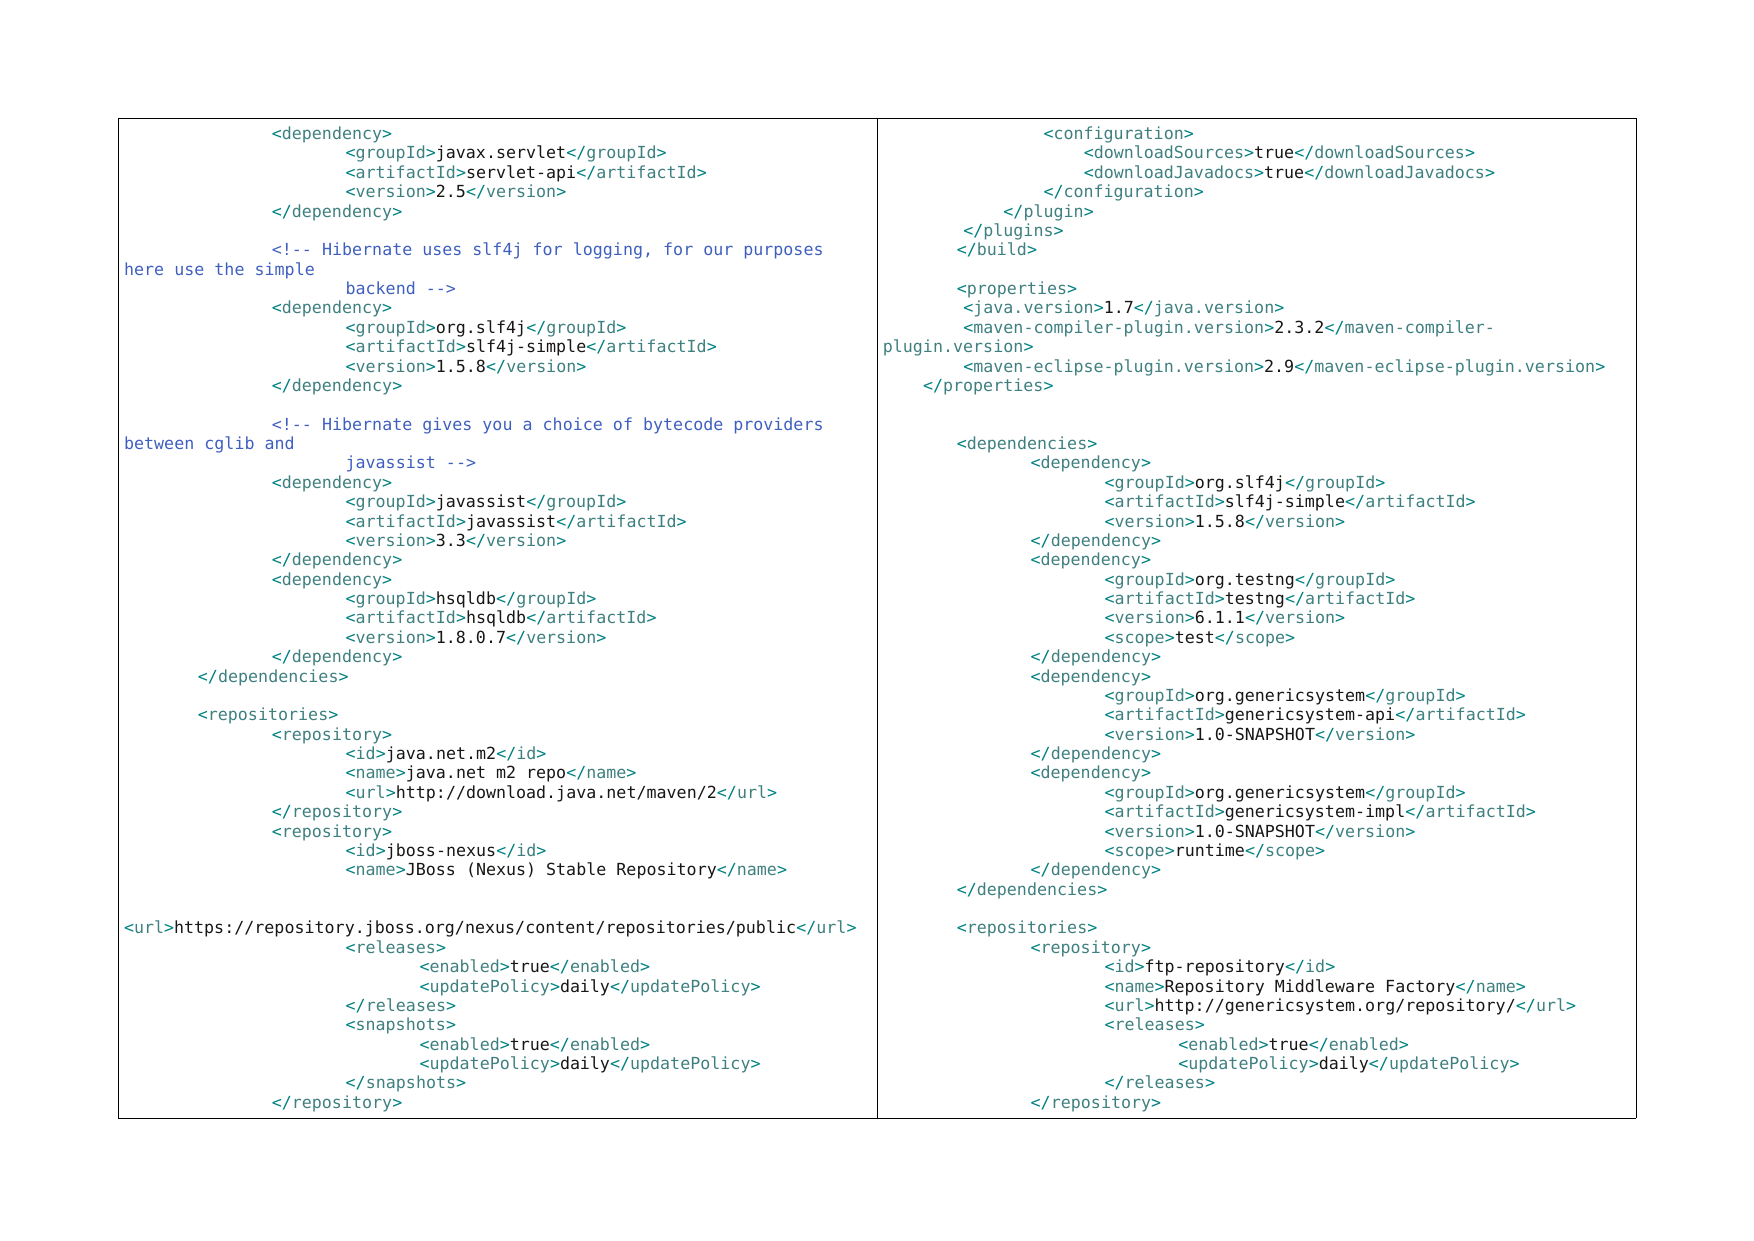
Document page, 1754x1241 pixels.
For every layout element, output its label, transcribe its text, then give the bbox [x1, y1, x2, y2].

table_header <configuration> <downloadSources>true</downloadSources> <downloadJavadocs>true</downloadJavadocs> </configuration> </plugin> </plugins> </build> <properties> <java.version>1.7</java.version> <maven-compiler-plugin.version>2.3.2</maven-compiler-plugin.version> <maven-eclipse-plugin.version>2.9</maven-eclipse-plugin.version> </properties> <dependencies> <dependency> <groupId>org.slf4j</groupId> <artifactId>slf4j-simple</artifactId> <version>1.5.8</version> </dependency> <dependency> <groupId>org.testng</groupId> <artifactId>testng</artifactId> <version>6.1.1</version> <scope>test</scope> </dependency> <dependency> <groupId>org.genericsystem</groupId> <artifactId>genericsystem-api</artifactId> <version>1.0-SNAPSHOT</version> </dependency> <dependency> <groupId>org.genericsystem</groupId> <artifactId>genericsystem-impl</artifactId> <version>1.0-SNAPSHOT</version> <scope>runtime</scope> </dependency> </dependencies> <repositories> <repository> <id>ftp-repository</id> <name>Repository Middleware Factory</name> <url>http://genericsystem.org/repository/</url> <releases> <enabled>true</enabled> <updatePolicy>daily</updatePolicy> </releases> </repository> [878, 119, 1636, 1118]
table_header <dependency> <groupId>javax.servlet</groupId> <artifactId>servlet-api</artifactId> <version>2.5</version> </dependency> <!-- Hibernate uses slf4j for logging, for our purposes here use the simple backend --> <dependency> <groupId>org.slf4j</groupId> <artifactId>slf4j-simple</artifactId> <version>1.5.8</version> </dependency> <!-- Hibernate gives you a choice of bytecode providers between cglib and javassist --> <dependency> <groupId>javassist</groupId> <artifactId>javassist</artifactId> <version>3.3</version> </dependency> <dependency> <groupId>hsqldb</groupId> <artifactId>hsqldb</artifactId> <version>1.8.0.7</version> </dependency> </dependencies> <repositories> <repository> <id>java.net.m2</id> <name>java.net m2 repo</name> <url>http://download.java.net/maven/2</url> </repository> <repository> <id>jboss-nexus</id> <name>JBoss (Nexus) Stable Repository</name> <url>https://repository.jboss.org/nexus/content/repositories/public</url> <releases> <enabled>true</enabled> <updatePolicy>daily</updatePolicy> </releases> <snapshots> <enabled>true</enabled> <updatePolicy>daily</updatePolicy> </snapshots> </repository> [119, 119, 877, 1118]
